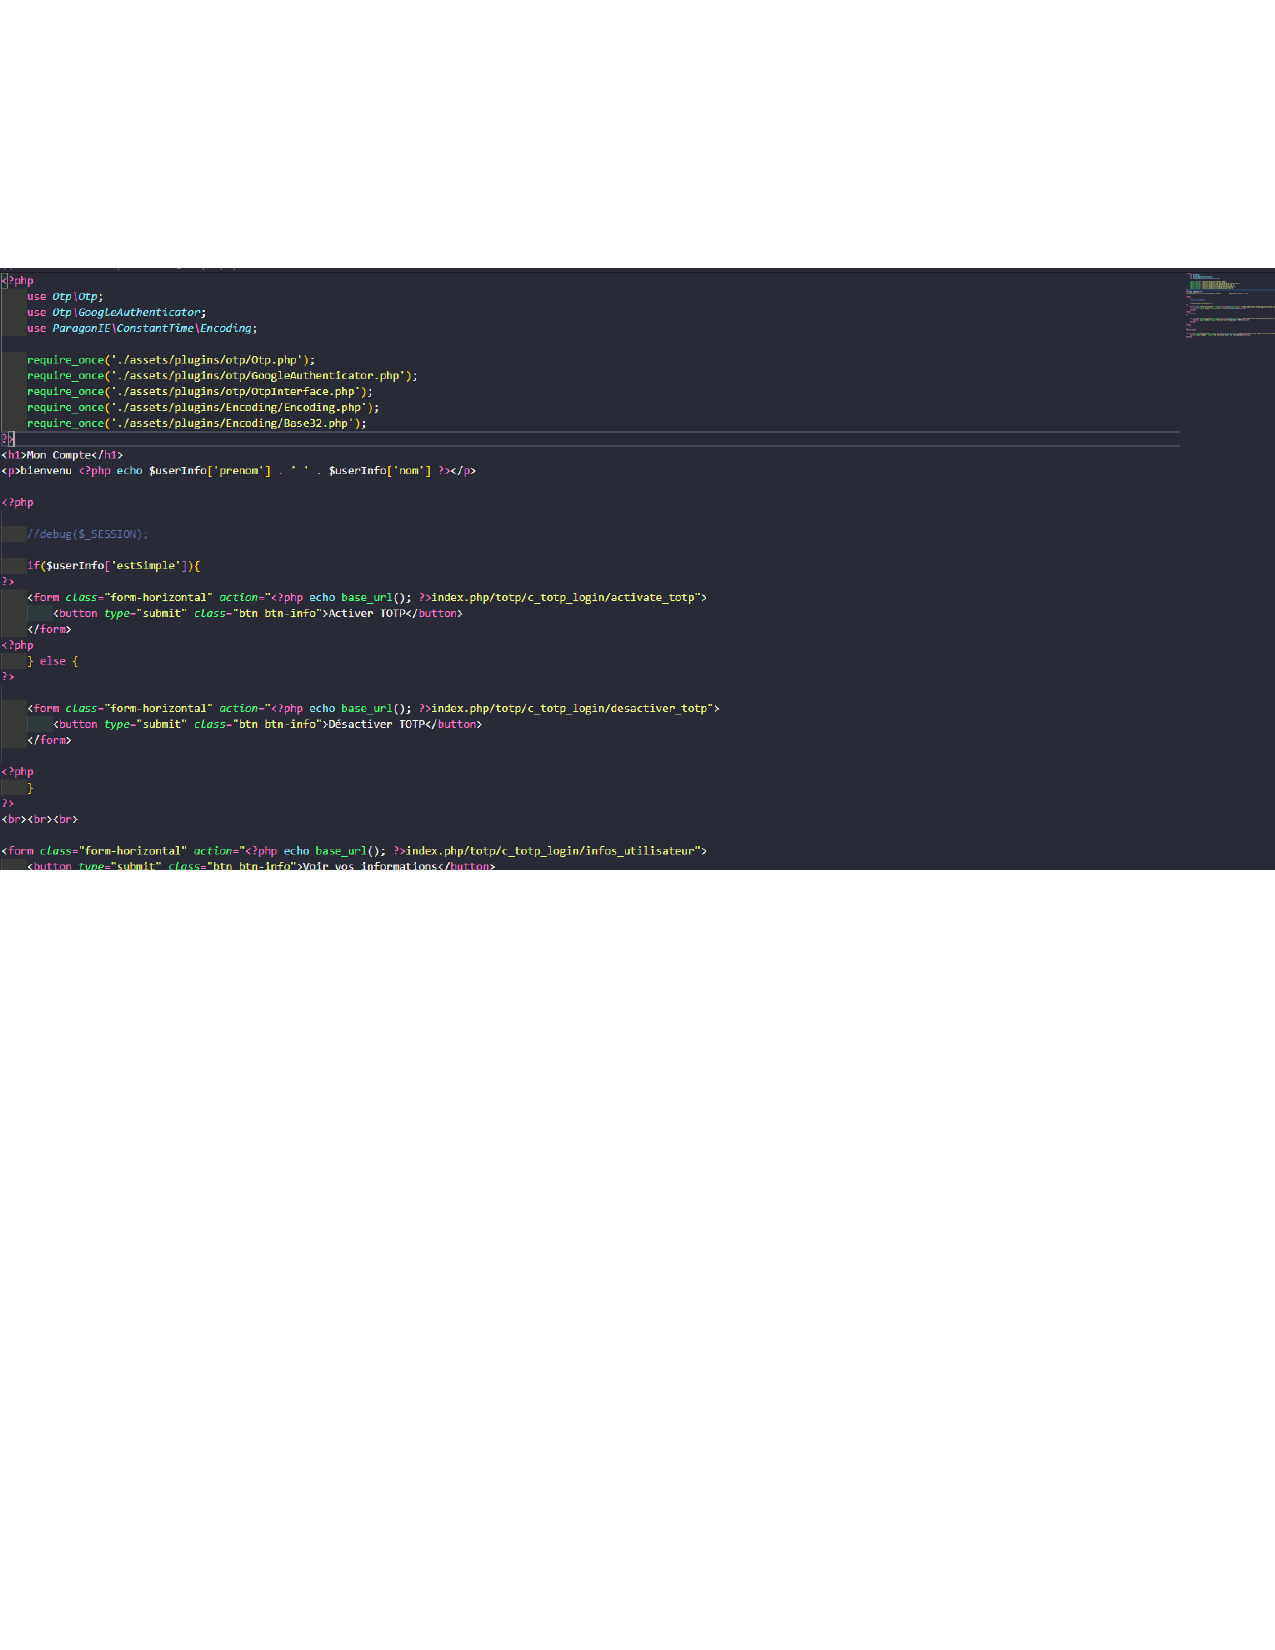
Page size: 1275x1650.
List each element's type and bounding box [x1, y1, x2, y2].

picture [0, 268, 1275, 870]
